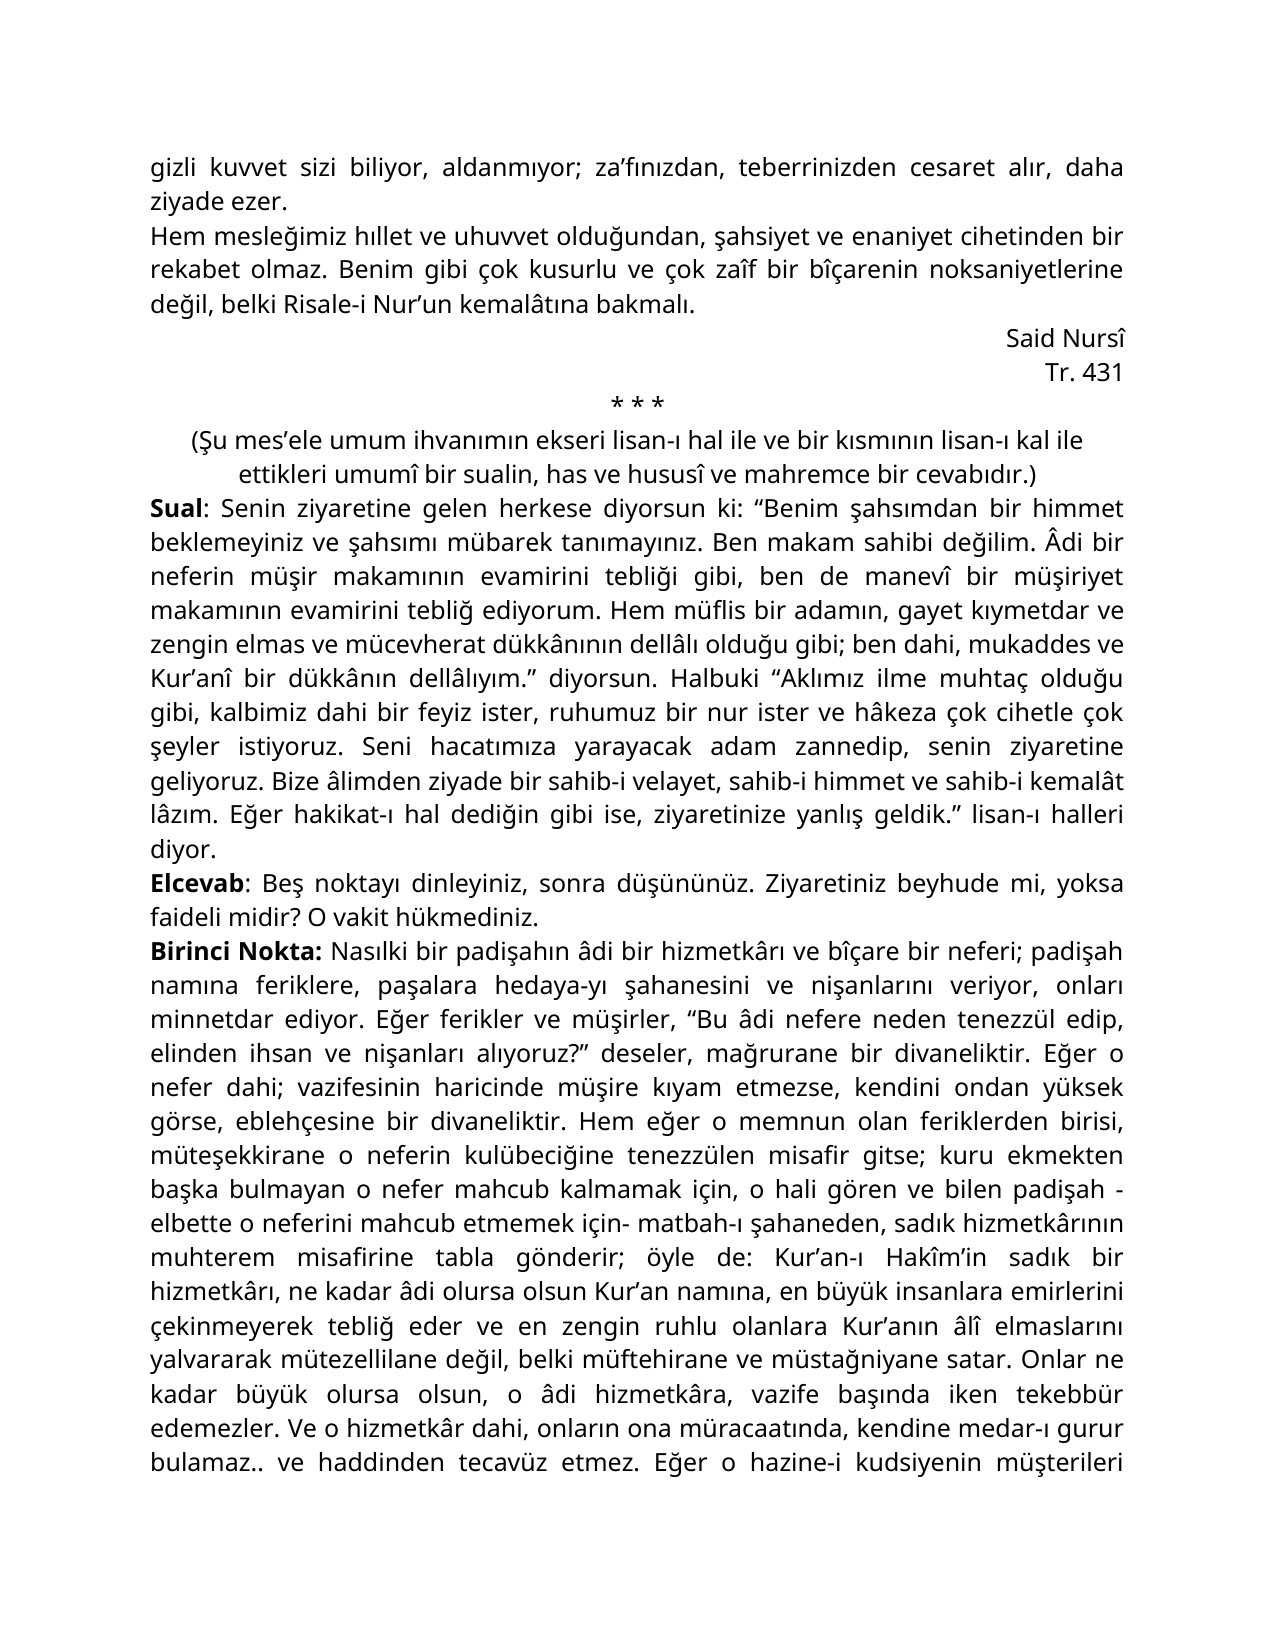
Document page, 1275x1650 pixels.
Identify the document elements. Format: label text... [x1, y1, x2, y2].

text (Şu mes’ele umum ihvanımın ekseri lisan-ı hal ile ve bir kısmının lisan-ı kal ile ettikleri umumî bir sualin, has ve hususî ve mahremce bir cevabıdır.) [150, 422, 1125, 491]
text Said Nursî [150, 320, 1125, 354]
text Birinci Nokta: Nasılki bir padişahın âdi bir hizmetkârı ve bîçare bir neferi; padişah namına feriklere, paşalara hedaya-yı şahanesini ve nişanlarını veriyor, onları minnetdar ediyor. Eğer ferikler ve müşirler, “Bu âdi nefere neden tenezzül edip, elinden ihsan ve nişanları alıyoruz?” deseler, mağrurane bir divaneliktir. Eğer o nefer dahi; vazifesinin haricinde müşire kıyam etmezse, kendini ondan yüksek görse, eblehçesine bir divaneliktir. Hem eğer o memnun olan feriklerden birisi, müteşekkirane o neferin kulübeciğine tenezzülen misafir gitse; kuru ekmekten başka bulmayan o nefer mahcub kalmamak için, o hali gören ve bilen padişah -elbette o neferini mahcub etmemek için- matbah-ı şahaneden, sadık hizmetkârının muhterem misafirine tabla gönderir; öyle de: Kur’an-ı Hakîm’in sadık bir hizmetkârı, ne kadar âdi olursa olsun Kur’an namına, en büyük insanlara emirlerini çekinmeyerek tebliğ eder ve en zengin ruhlu olanlara Kur’anın âlî elmaslarını yalvararak mütezellilane değil, belki müftehirane ve müstağniyane satar. Onlar ne kadar büyük olursa olsun, o âdi hizmetkâra, vazife başında iken tekebbür edemezler. Ve o hizmetkâr dahi, onların ona müracaatında, kendine medar-ı gurur bulamaz.. ve haddinden tecavüz etmez. Eğer o hazine-i kudsiyenin müşterileri [150, 933, 1125, 1478]
text Hem mesleğimiz hıllet ve uhuvvet olduğundan, şahsiyet ve enaniyet cihetinden bir rekabet olmaz. Benim gibi çok kusurlu ve çok zaîf bir bîçarenin noksaniyetlerine değil, belki Risale-i Nur’un kemalâtına bakmalı. [150, 218, 1125, 320]
text * * * [150, 388, 1125, 422]
text Elcevab: Beş noktayı dinleyiniz, sonra düşününüz. Ziyaretiniz beyhude mi, yoksa faideli midir? O vakit hükmediniz. [150, 865, 1125, 933]
text gizli kuvvet sizi biliyor, aldanmıyor; za’fınızdan, teberrinizden cesaret alır, daha ziyade ezer. [150, 150, 1125, 218]
text Tr. 431 [150, 354, 1125, 388]
text Sual: Senin ziyaretine gelen herkese diyorsun ki: “Benim şahsımdan bir himmet beklemeyiniz ve şahsımı mübarek tanımayınız. Ben makam sahibi değilim. Âdi bir neferin müşir makamının evamirini tebliği gibi, ben de manevî bir müşiriyet makamının evamirini tebliğ ediyorum. Hem müflis bir adamın, gayet kıymetdar ve zengin elmas ve mücevherat dükkânının dellâlı olduğu gibi; ben dahi, mukaddes ve Kur’anî bir dükkânın dellâlıyım.” diyorsun. Halbuki “Aklımız ilme muhtaç olduğu gibi, kalbimiz dahi bir feyiz ister, ruhumuz bir nur ister ve hâkeza çok cihetle çok şeyler istiyoruz. Seni hacatımıza yarayacak adam zannedip, senin ziyaretine geliyoruz. Bize âlimden ziyade bir sahib-i velayet, sahib-i himmet ve sahib-i kemalât lâzım. Eğer hakikat-ı hal dediğin gibi ise, ziyaretinize yanlış geldik.” lisan-ı halleri diyor. [150, 491, 1125, 865]
